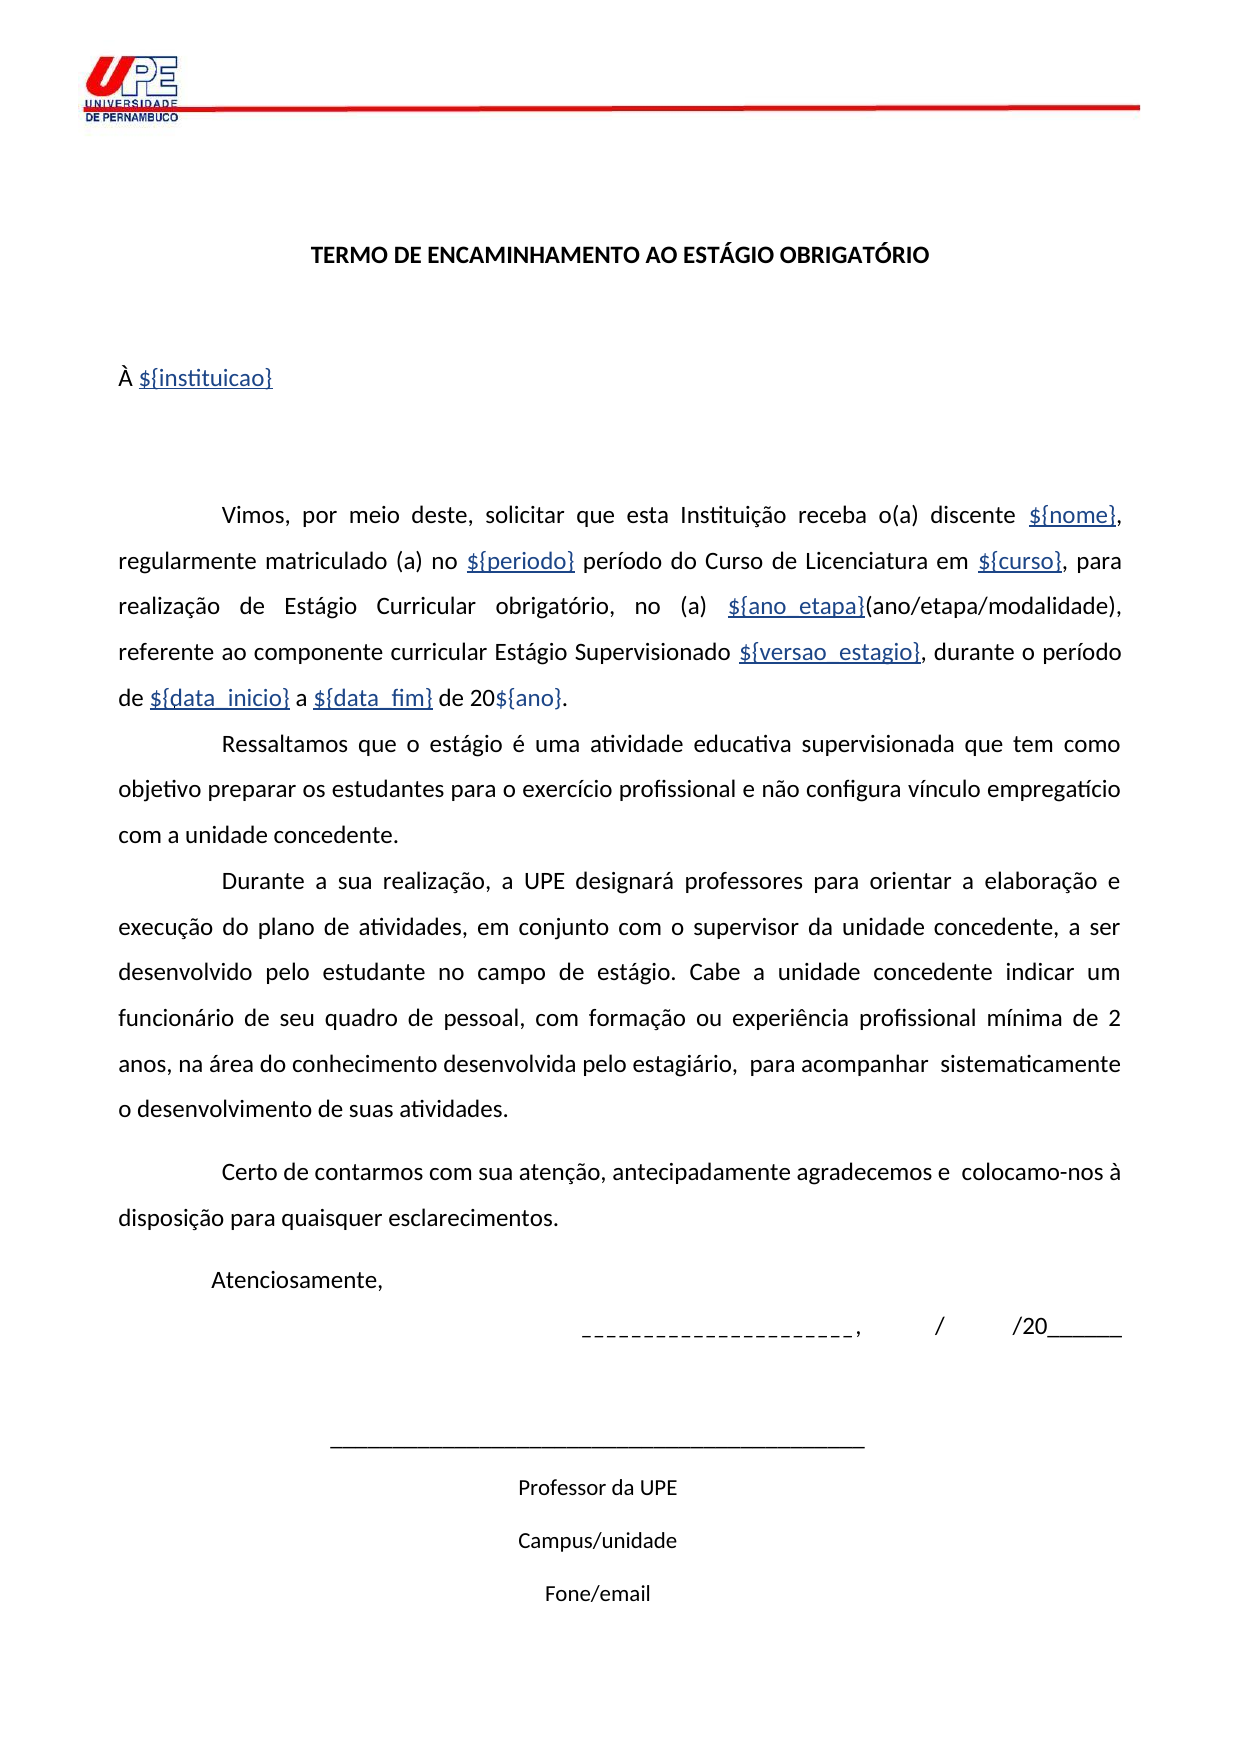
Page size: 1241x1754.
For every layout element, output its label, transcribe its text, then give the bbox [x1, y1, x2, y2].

text Ressaltamos que o estágio é uma atividade educativa supervisionada que tem como objetivo preparar os estudantes para o exercício profissional e não configura vínculo empregatício com a unidade concedente. [118, 728, 1122, 850]
text ______________________, / /20______ [88, 1310, 1122, 1340]
text Atenciosamente, [118, 1264, 1122, 1294]
text TERMO DE ENCAMINHAMENTO AO ESTÁGIO OBRIGATÓRIO [118, 240, 1122, 270]
text Certo de contarmos com sua atenção, antecipadamente agradecemos e colocamo-nos à disposição para quaisquer esclarecimentos. [118, 1156, 1122, 1232]
text Durante a sua realização, a UPE designará professores para orientar a elaboração e execução do plano de atividades, em conjunto com o supervisor da unidade concedente, a ser desenvolvido pelo estudante no campo de estágio. Cabe a unidade concedente indicar um funcionário de seu quadro de pessoal, com formação ou experiência profissional mínima de 2 anos, na área do conhecimento desenvolvida pelo estagiário, para acompanhar sistematicamente o desenvolvimento de suas atividades. [118, 865, 1122, 1124]
text À ${instituicao} [118, 362, 1122, 392]
table_header ___________________________________________ Professor da UPE Campus/unidade Fone/email [77, 1421, 1133, 1660]
picture [78, 40, 1141, 141]
text Vimos, por meio deste, solicitar que esta Instituição receba o(a) discente ${nome}, regularmente matriculado (a) no ${periodo} período do Curso de Licenciatura em ${curso}, para realização de Estágio Curricular obrigatório, no (a) ${ano_etapa}(ano/etapa/modalidade), referente ao componente curricular Estágio Supervisionado ${versao_estagio}, durante o período de ${data_inicio} a ${data_fim} de 20${ano}. [118, 499, 1122, 712]
